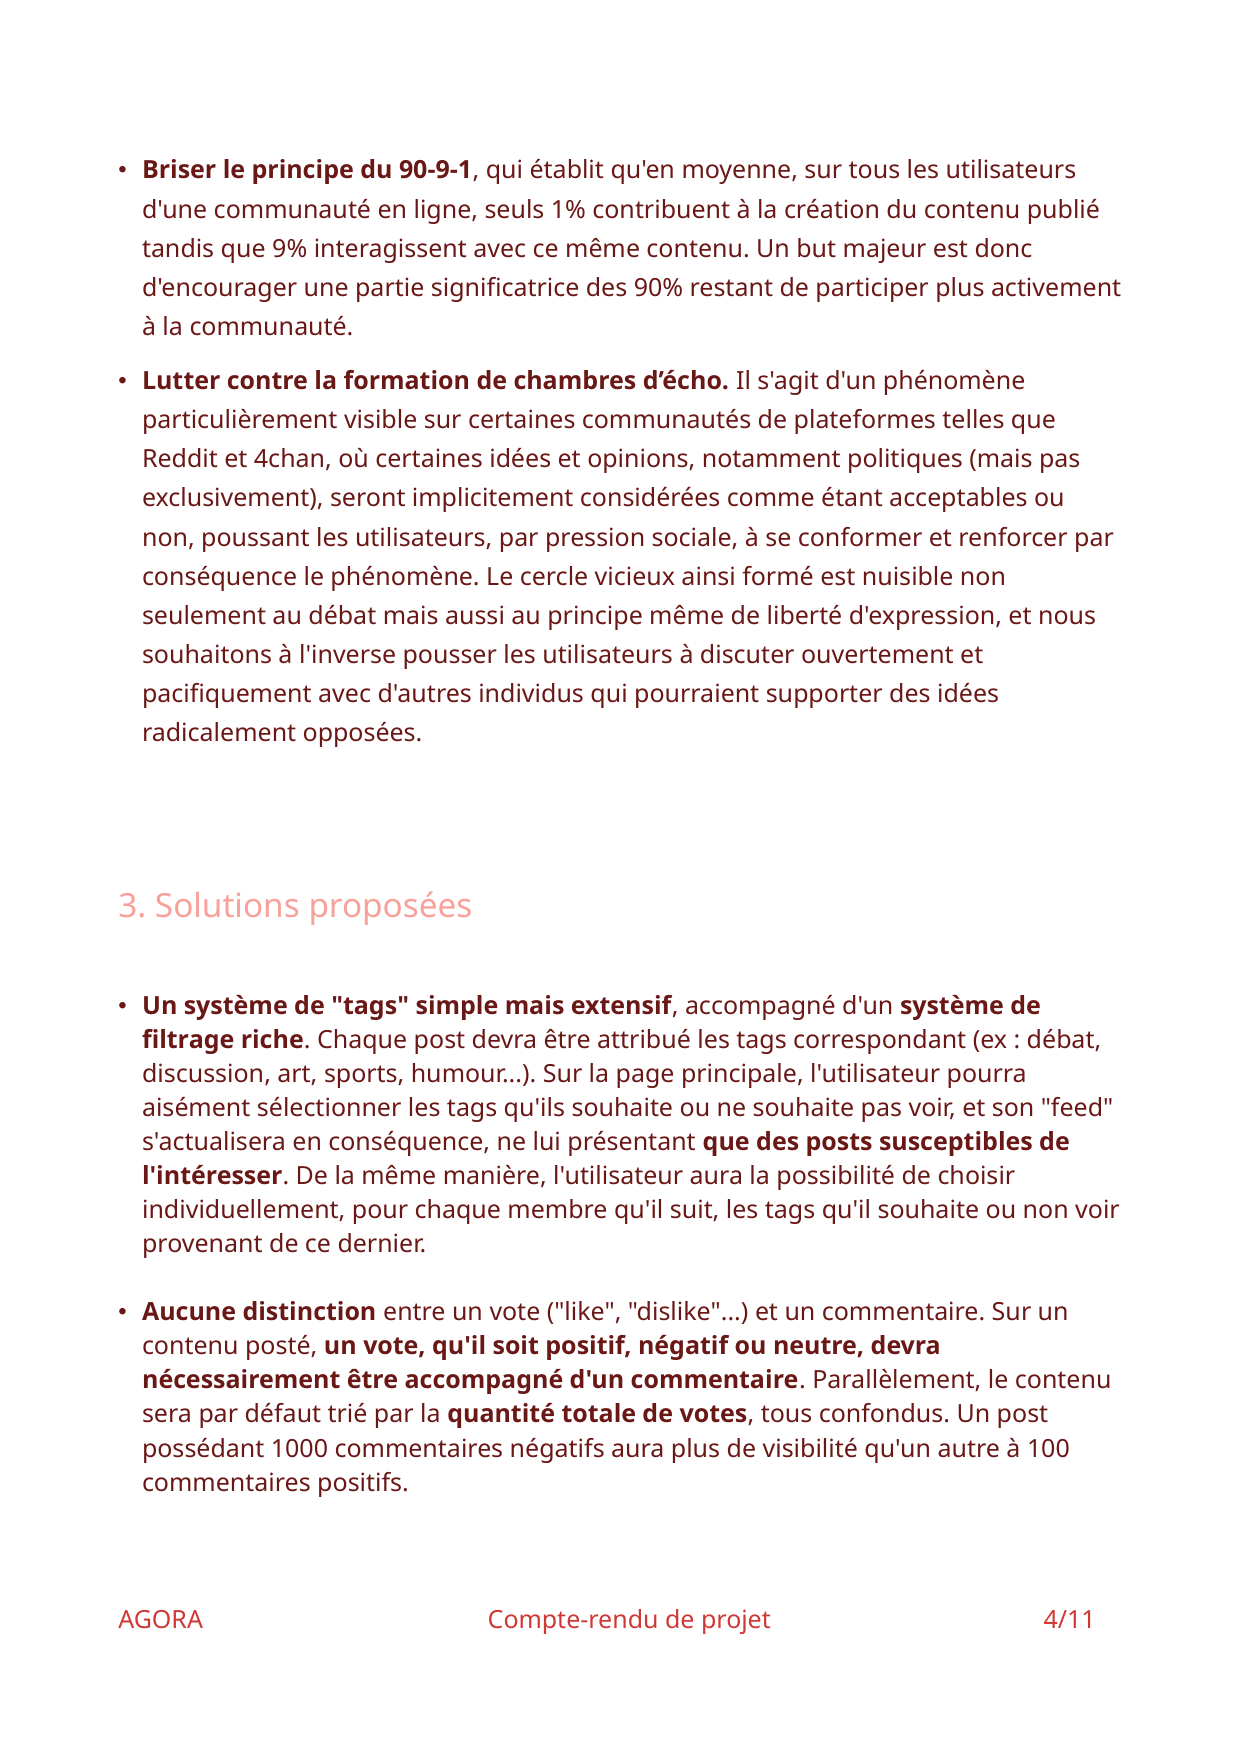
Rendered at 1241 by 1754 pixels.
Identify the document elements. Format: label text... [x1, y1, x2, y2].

list Un système de "tags" simple mais extensif, accompagné d'un système de filtrage riche. Chaque post devra être attribué les tags correspondant (ex : débat, discussion, art, sports, humour...). Sur la page principale, l'utilisateur pourra aisément sélectionner les tags qu'ils souhaite ou ne souhaite pas voir, et son "feed" s'actualisera en conséquence, ne lui présentant que des posts susceptibles de l'intéresser. De la même manière, l'utilisateur aura la possibilité de choisir individuellement, pour chaque membre qu'il suit, les tags qu'il souhaite ou non voir provenant de ce dernier. [118, 987, 1122, 1260]
list Aucune distinction entre un vote ("like", "dislike"...) et un commentaire. Sur un contenu posté, un vote, qu'il soit positif, négatif ou neutre, devra nécessairement être accompagné d'un commentaire. Parallèlement, le contenu sera par défaut trié par la quantité totale de votes, tous confondus. Un post possédant 1000 commentaires négatifs aura plus de visibilité qu'un autre à 100 commentaires positifs. [118, 1294, 1122, 1498]
list Lutter contre la formation de chambres d’écho. Il s'agit d'un phénomène particulièrement visible sur certaines communautés de plateformes telles que Reddit et 4chan, où certaines idées et opinions, notamment politiques (mais pas exclusivement), seront implicitement considérées comme étant acceptables ou non, poussant les utilisateurs, par pression sociale, à se conformer et renforcer par conséquence le phénomène. Le cercle vicieux ainsi formé est nuisible non seulement au débat mais aussi au principe même de liberté d'expression, et nous souhaitons à l'inverse pousser les utilisateurs à discuter ouvertement et pacifiquement avec d'autres individus qui pourraient supporter des idées radicalement opposées. [118, 363, 1122, 749]
subtitle 3. Solutions proposées [118, 882, 1122, 928]
list Briser le principe du 90-9-1, qui établit qu'en moyenne, sur tous les utilisateurs d'une communauté en ligne, seuls 1% contribuent à la création du contenu publié tandis que 9% interagissent avec ce même contenu. Un but majeur est donc d'encourager une partie significatrice des 90% restant de participer plus activement à la communauté. [118, 152, 1122, 343]
